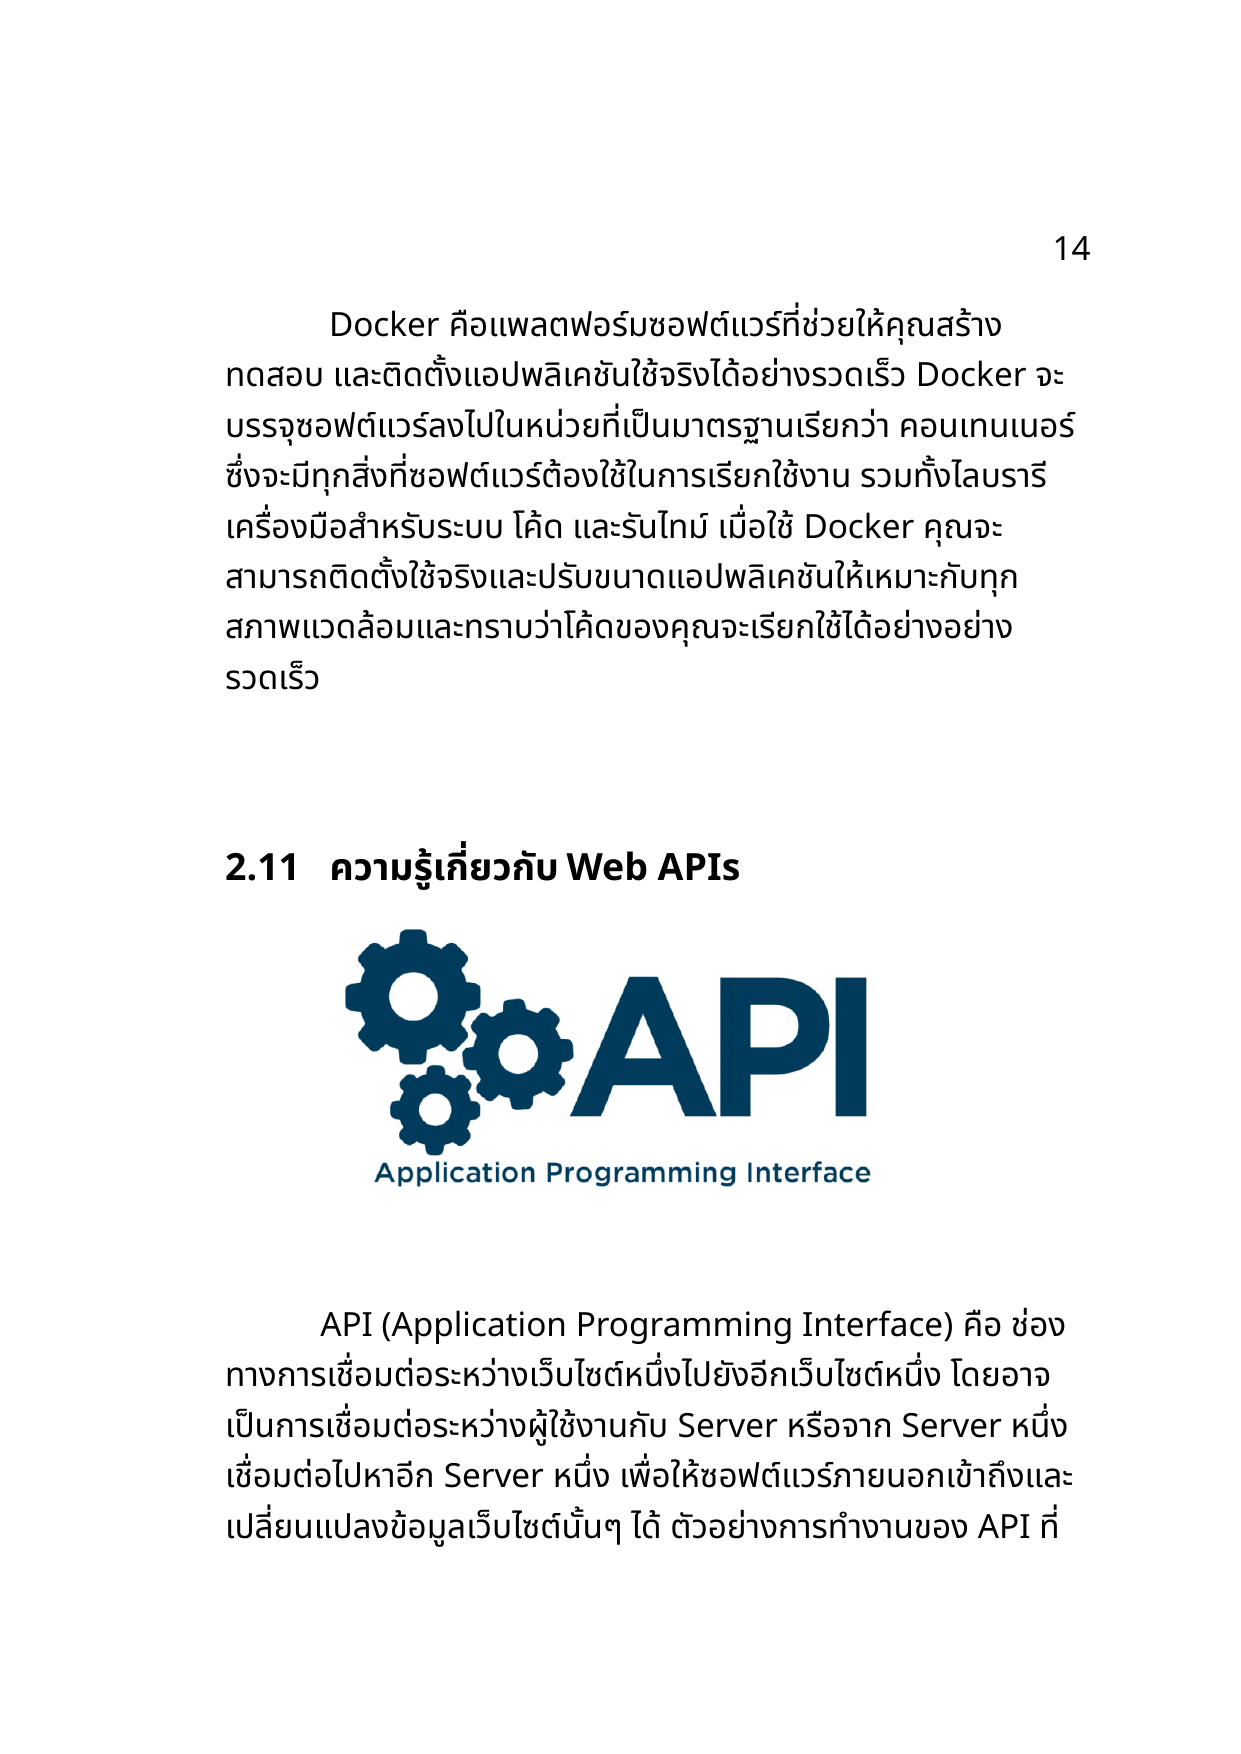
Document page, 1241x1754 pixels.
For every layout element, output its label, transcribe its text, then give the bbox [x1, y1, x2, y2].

text Docker คือแพลตฟอร์มซอฟต์แวร์ที่ช่วยให้คุณสร้าง ทดสอบ และติดตั้งแอปพลิเคชันใช้จริงได้อย่างรวดเร็ว Docker จะบรรจุซอฟต์แวร์ลงไปในหน่วยที่เป็นมาตรฐานเรียกว่า คอนเทนเนอร์ ซึ่งจะมีทุกสิ่งที่ซอฟต์แวร์ต้องใช้ในการเรียกใช้งาน รวมทั้งไลบรารี เครื่องมือสำหรับระบบ โค้ด และรันไทม์ เมื่อใช้ Docker คุณจะสามารถติดตั้งใช้จริงและปรับขนาดแอปพลิเคชันให้เหมาะกับทุกสภาพแวดล้อมและทราบว่าโค้ดของคุณจะเรียกใช้ได้อย่างอย่างรวดเร็ว [225, 300, 1091, 704]
picture [334, 916, 889, 1194]
text 2.11 ความรู้เกี่ยวกับWeb APIs [225, 841, 1091, 898]
text API (Application Programming Interface) คือ ช่องทางการเชื่อมต่อระหว่างเว็บไซต์หนึ่งไปยังอีกเว็บไซต์หนึ่ง โดยอาจเป็นการเชื่อมต่อระหว่างผู้ใช้งานกับ Server หรือจาก Server หนึ่งเชื่อมต่อไปหาอีก Server หนึ่ง เพื่อให้ซอฟต์แวร์ภายนอกเข้าถึงและเปลี่ยนแปลงข้อมูลเว็บไซต์นั้นๆ ได้ ตัวอย่างการทำงานของ API ที่ [225, 1300, 1091, 1553]
